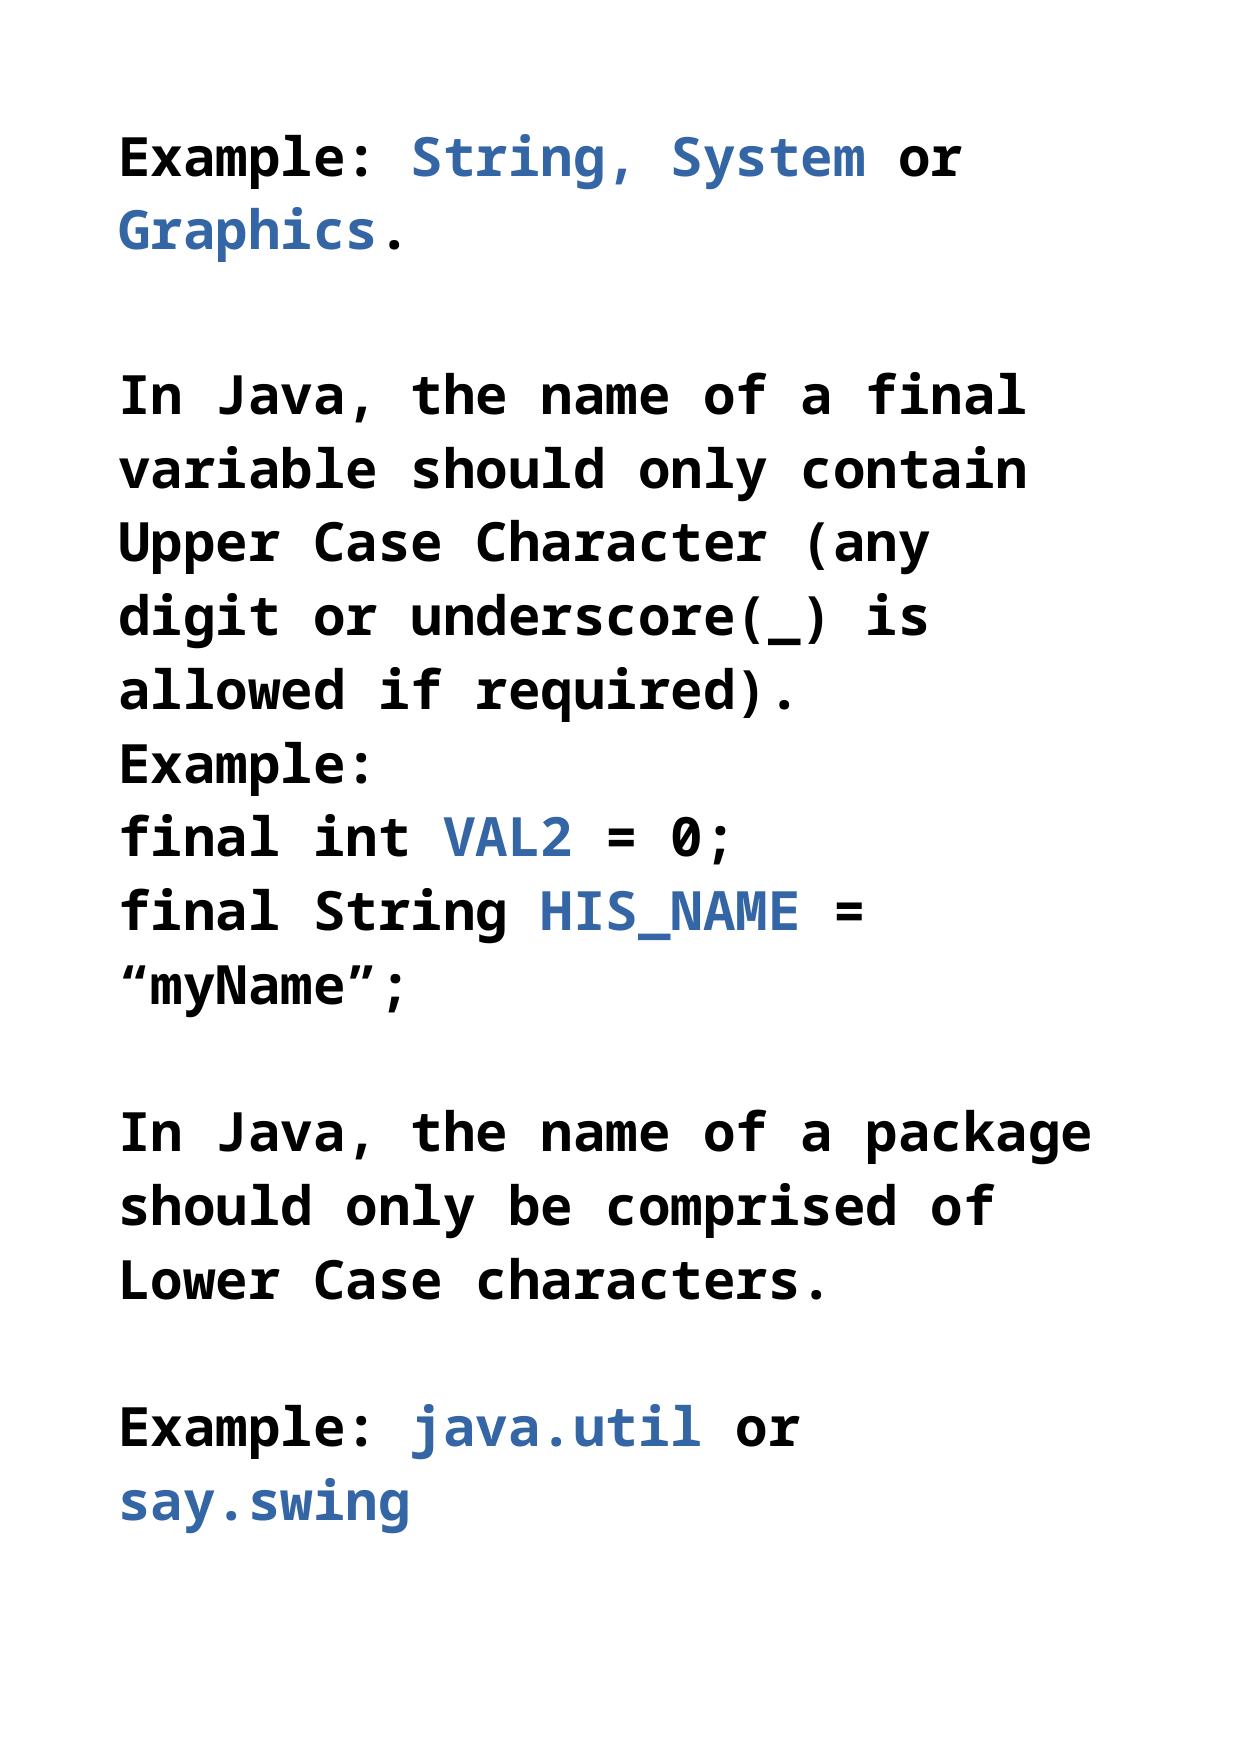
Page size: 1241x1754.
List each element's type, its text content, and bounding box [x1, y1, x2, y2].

text In Java, the name of a package should only be comprised of Lower Case characters. [118, 1094, 1122, 1315]
text final int VAL2 = 0; [118, 799, 1122, 873]
text Example: java.util or say.swing [118, 1389, 1122, 1536]
text Example: [118, 725, 1122, 799]
text final String HIS_NAME = “myName”; [118, 873, 1122, 1020]
text In Java, the name of a final variable should only contain Upper Case Character (any digit or underscore(_) is allowed if required). [118, 356, 1122, 725]
text Example: String, System or Graphics. [118, 118, 1122, 266]
